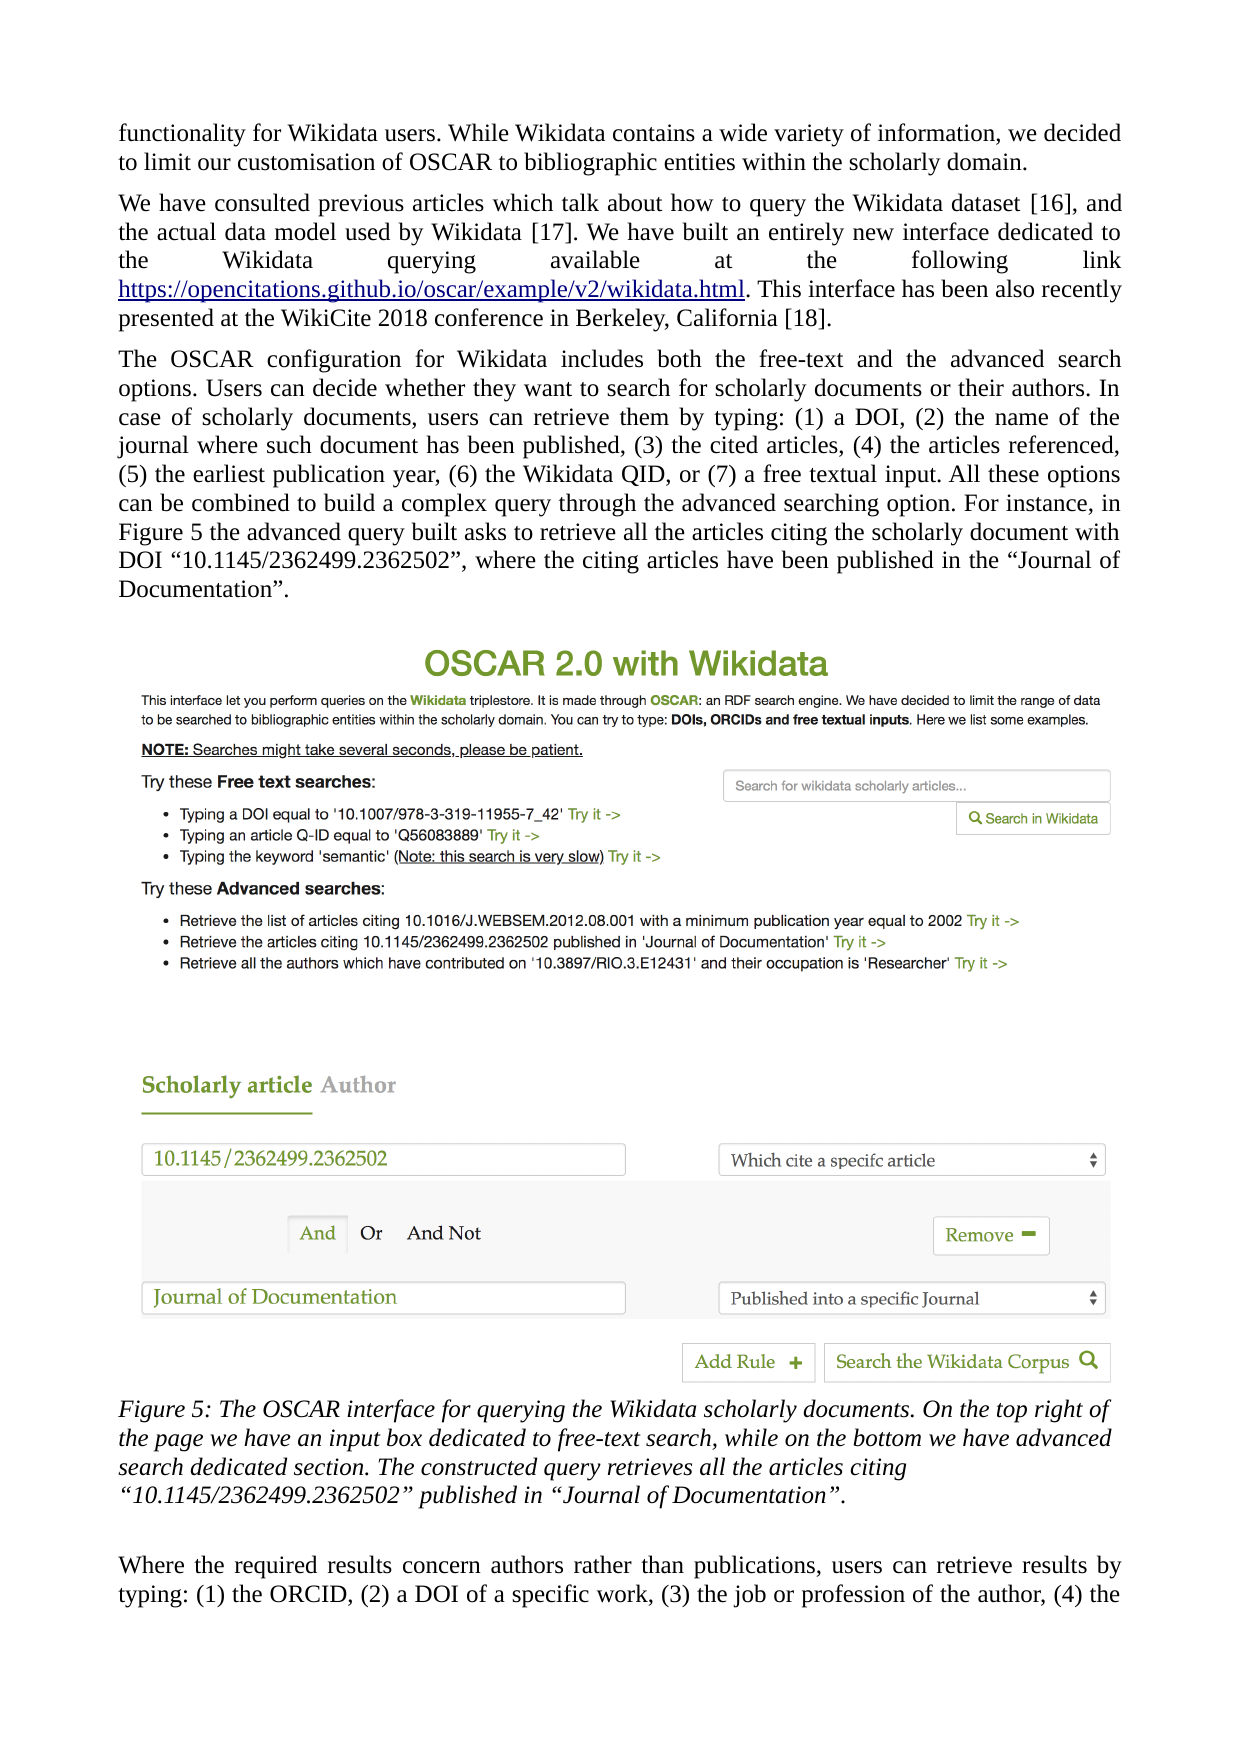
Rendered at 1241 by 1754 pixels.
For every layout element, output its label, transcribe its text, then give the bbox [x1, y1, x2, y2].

text We have consulted previous articles which talk about how to query the Wikidata dataset [16], and the actual data model used by Wikidata [17]. We have built an entirely new interface dedicated to the Wikidata querying available at the following link https://opencitations.github.io/oscar/example/v2/wikidata.html. This interface has been also recently presented at the WikiCite 2018 conference in Berkeley, California [18]. [118, 188, 1122, 332]
text The OSCAR configuration for Wikidata includes both the free-text and the advanced search options. Users can decide whether they want to search for scholarly documents or their authors. In case of scholarly documents, users can retrieve them by typing: (1) a DOI, (2) the name of the journal where such document has been published, (3) the cited articles, (4) the articles referenced, (5) the earliest publication year, (6) the Wikidata QID, or (7) a free textual input. All these options can be combined to build a complex query through the advanced searching option. For instance, in Figure 5 the advanced query built asks to retrieve all the articles citing the scholarly document with DOI “10.1145/2362499.2362502”, where the citing articles have been published in the “Journal of Documentation”. [118, 344, 1122, 603]
text functionality for Wikidata users. While Wikidata contains a wide variety of information, we decided to limit our customisation of OSCAR to bibliographic entities within the scholarly domain. [118, 118, 1122, 176]
text Figure 5: The OSCAR interface for querying the Wikidata scholarly documents. On the top right of the page we have an input box dedicated to free-text search, while on the bottom we have advanced search dedicated section. The constructed query retrieves all the articles citing “10.1145/2362499.2362502” published in “Journal of Documentation”. [118, 1389, 1122, 1509]
picture [118, 628, 1123, 1389]
text Where the required results concern authors rather than publications, users can retrieve results by typing: (1) the ORCID, (2) a DOI of a specific work, (3) the job or profession of the author, (4) the [118, 1551, 1122, 1608]
